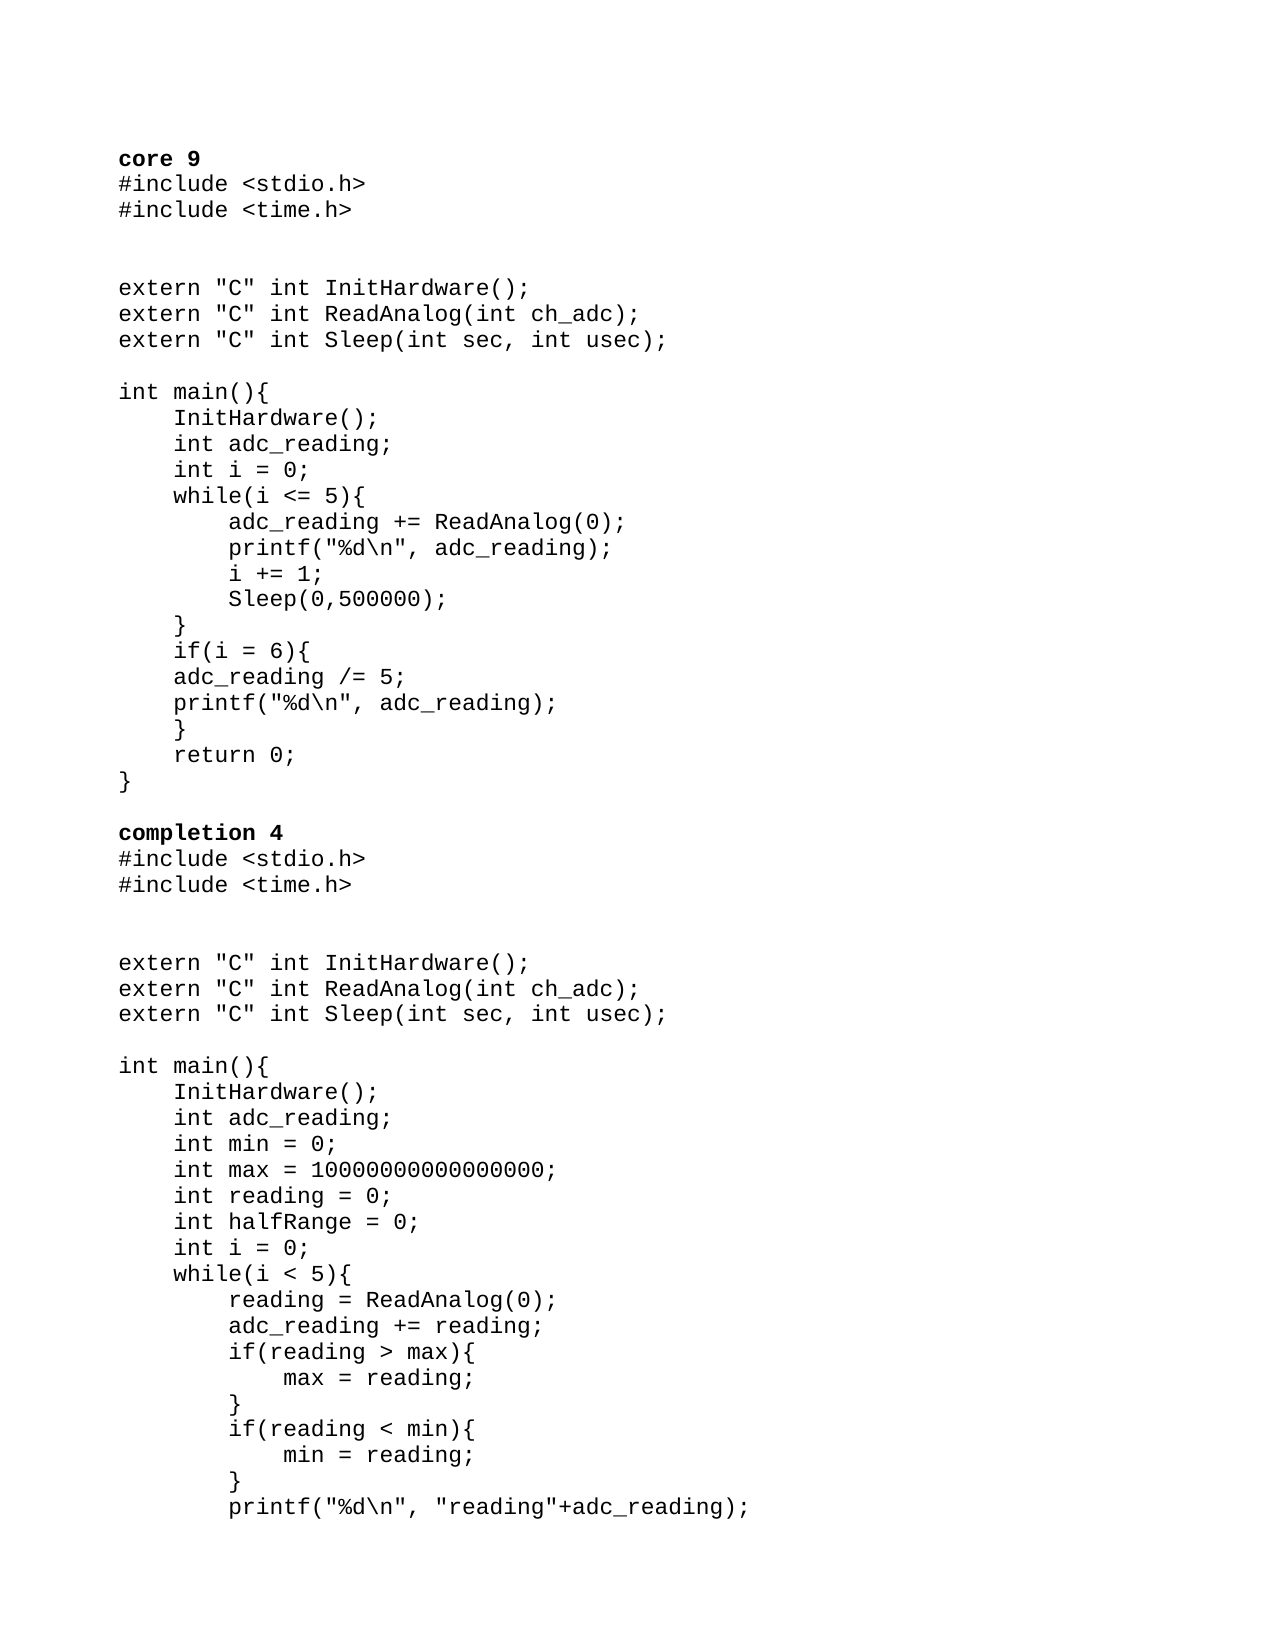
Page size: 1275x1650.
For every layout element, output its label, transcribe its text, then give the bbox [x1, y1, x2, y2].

text printf("%d\n", "reading"+adc_reading); [118, 1496, 1157, 1522]
text } [118, 614, 1157, 640]
text int max = 10000000000000000; [118, 1158, 1157, 1184]
text int reading = 0; [118, 1184, 1157, 1210]
text core 9 [118, 147, 1157, 173]
text if(i = 6){ [118, 640, 1157, 666]
text Sleep(0,500000); [118, 588, 1157, 614]
text #include <time.h> [118, 873, 1157, 899]
text int halfRange = 0; [118, 1210, 1157, 1236]
text adc_reading /= 5; [118, 666, 1157, 692]
text adc_reading += ReadAnalog(0); [118, 510, 1157, 536]
text printf("%d\n", adc_reading); [118, 692, 1157, 717]
text extern "C" int InitHardware(); [118, 951, 1157, 977]
text int i = 0; [118, 458, 1157, 484]
text extern "C" int ReadAnalog(int ch_adc); [118, 302, 1157, 328]
text int i = 0; [118, 1236, 1157, 1262]
text min = reading; [118, 1444, 1157, 1470]
text InitHardware(); [118, 1081, 1157, 1107]
text int main(){ [118, 1055, 1157, 1081]
text printf("%d\n", adc_reading); [118, 536, 1157, 562]
text completion 4 [118, 821, 1157, 847]
text #include <stdio.h> [118, 847, 1157, 873]
text extern "C" int InitHardware(); [118, 277, 1157, 302]
text #include <stdio.h> [118, 173, 1157, 199]
text #include <time.h> [118, 199, 1157, 225]
text int adc_reading; [118, 432, 1157, 458]
text int main(){ [118, 380, 1157, 406]
text InitHardware(); [118, 406, 1157, 432]
text reading = ReadAnalog(0); [118, 1288, 1157, 1314]
text int adc_reading; [118, 1107, 1157, 1132]
text extern "C" int Sleep(int sec, int usec); [118, 1003, 1157, 1029]
text extern "C" int Sleep(int sec, int usec); [118, 328, 1157, 354]
text max = reading; [118, 1366, 1157, 1392]
text } [118, 1392, 1157, 1418]
text adc_reading += reading; [118, 1314, 1157, 1340]
text if(reading < min){ [118, 1418, 1157, 1444]
text } [118, 717, 1157, 743]
text extern "C" int ReadAnalog(int ch_adc); [118, 977, 1157, 1003]
text while(i <= 5){ [118, 484, 1157, 510]
text while(i < 5){ [118, 1262, 1157, 1288]
text } [118, 1470, 1157, 1496]
text if(reading > max){ [118, 1340, 1157, 1366]
text return 0; [118, 743, 1157, 769]
text int min = 0; [118, 1132, 1157, 1158]
text } [118, 769, 1157, 795]
text i += 1; [118, 562, 1157, 588]
